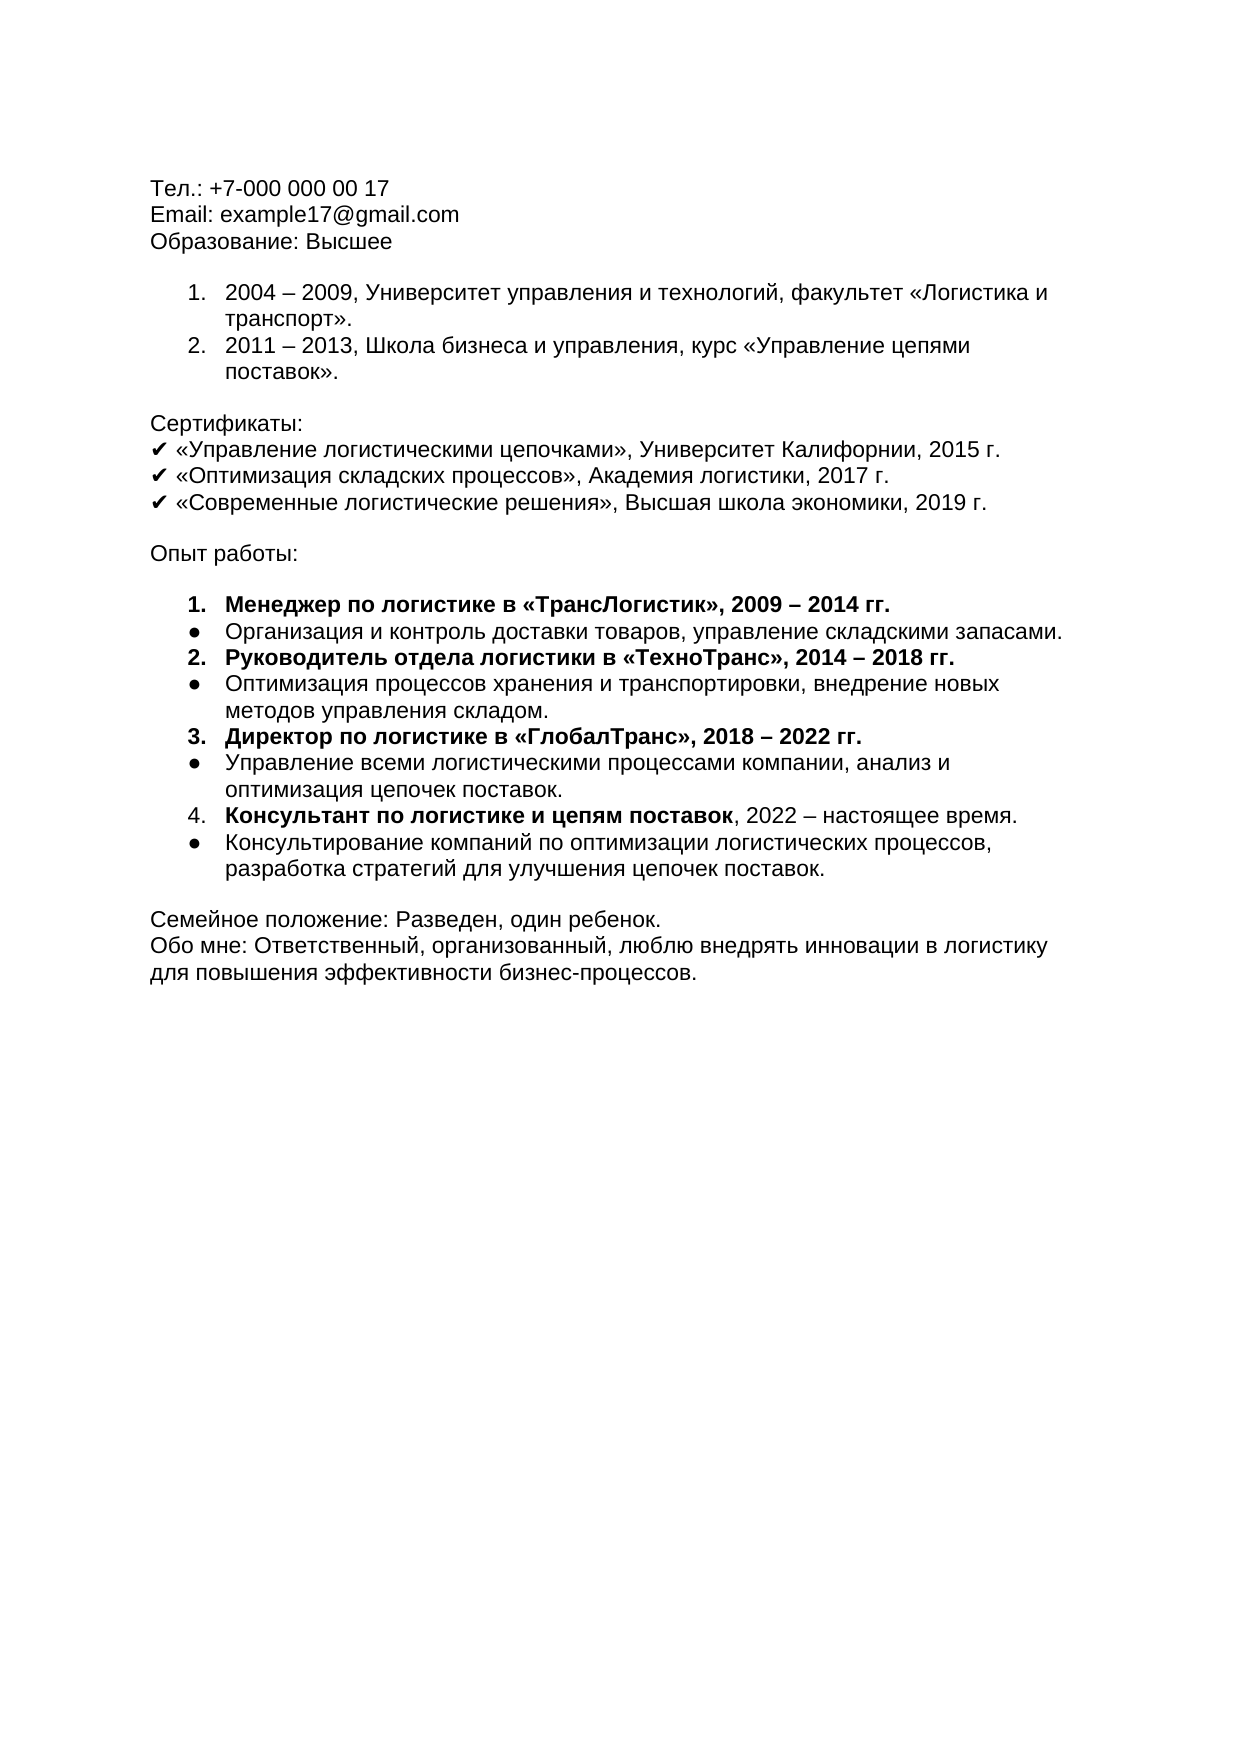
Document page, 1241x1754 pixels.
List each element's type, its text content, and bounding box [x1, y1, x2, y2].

list Организация и контроль доставки товаров, управление складскими запасами. [187, 618, 1090, 644]
list Менеджер по логистике в «ТрансЛогистик», 2009 – 2014 гг. [187, 591, 1090, 618]
list Оптимизация процессов хранения и транспортировки, внедрение новых методов управления складом. [187, 670, 1090, 723]
list Директор по логистике в «ГлобалТранс», 2018 – 2022 гг. [187, 723, 1090, 749]
list Управление всеми логистическими процессами компании, анализ и оптимизация цепочек поставок. [187, 749, 1090, 802]
text Сертификаты: ✔️ «Управление логистическими цепочками», Университет Калифорнии, 2015 г. ✔️ «Оптимизация складских процессов», Академия логистики, 2017 г. ✔️ «Современные логистические решения», Высшая школа экономики, 2019 г. [150, 409, 1090, 515]
text Опыт работы: [150, 540, 1090, 566]
list Руководитель отдела логистики в «ТехноТранс», 2014 – 2018 гг. [187, 644, 1090, 670]
list 2011 – 2013, Школа бизнеса и управления, курс «Управление цепями поставок». [187, 332, 1090, 384]
text Тел.: +7-000 000 00 17 Email: example17@gmail.com Образование: Высшее [150, 175, 1090, 254]
list Консультирование компаний по оптимизации логистических процессов, разработка стратегий для улучшения цепочек поставок. [187, 828, 1090, 881]
list Консультант по логистике и цепям поставок, 2022 – настоящее время. [187, 802, 1090, 828]
text Семейное положение: Разведен, один ребенок. Обо мне: Ответственный, организованный, люблю внедрять инновации в логистику для повышения эффективности бизнес-процессов. [150, 906, 1090, 985]
list 2004 – 2009, Университет управления и технологий, факультет «Логистика и транспорт». [187, 279, 1090, 332]
